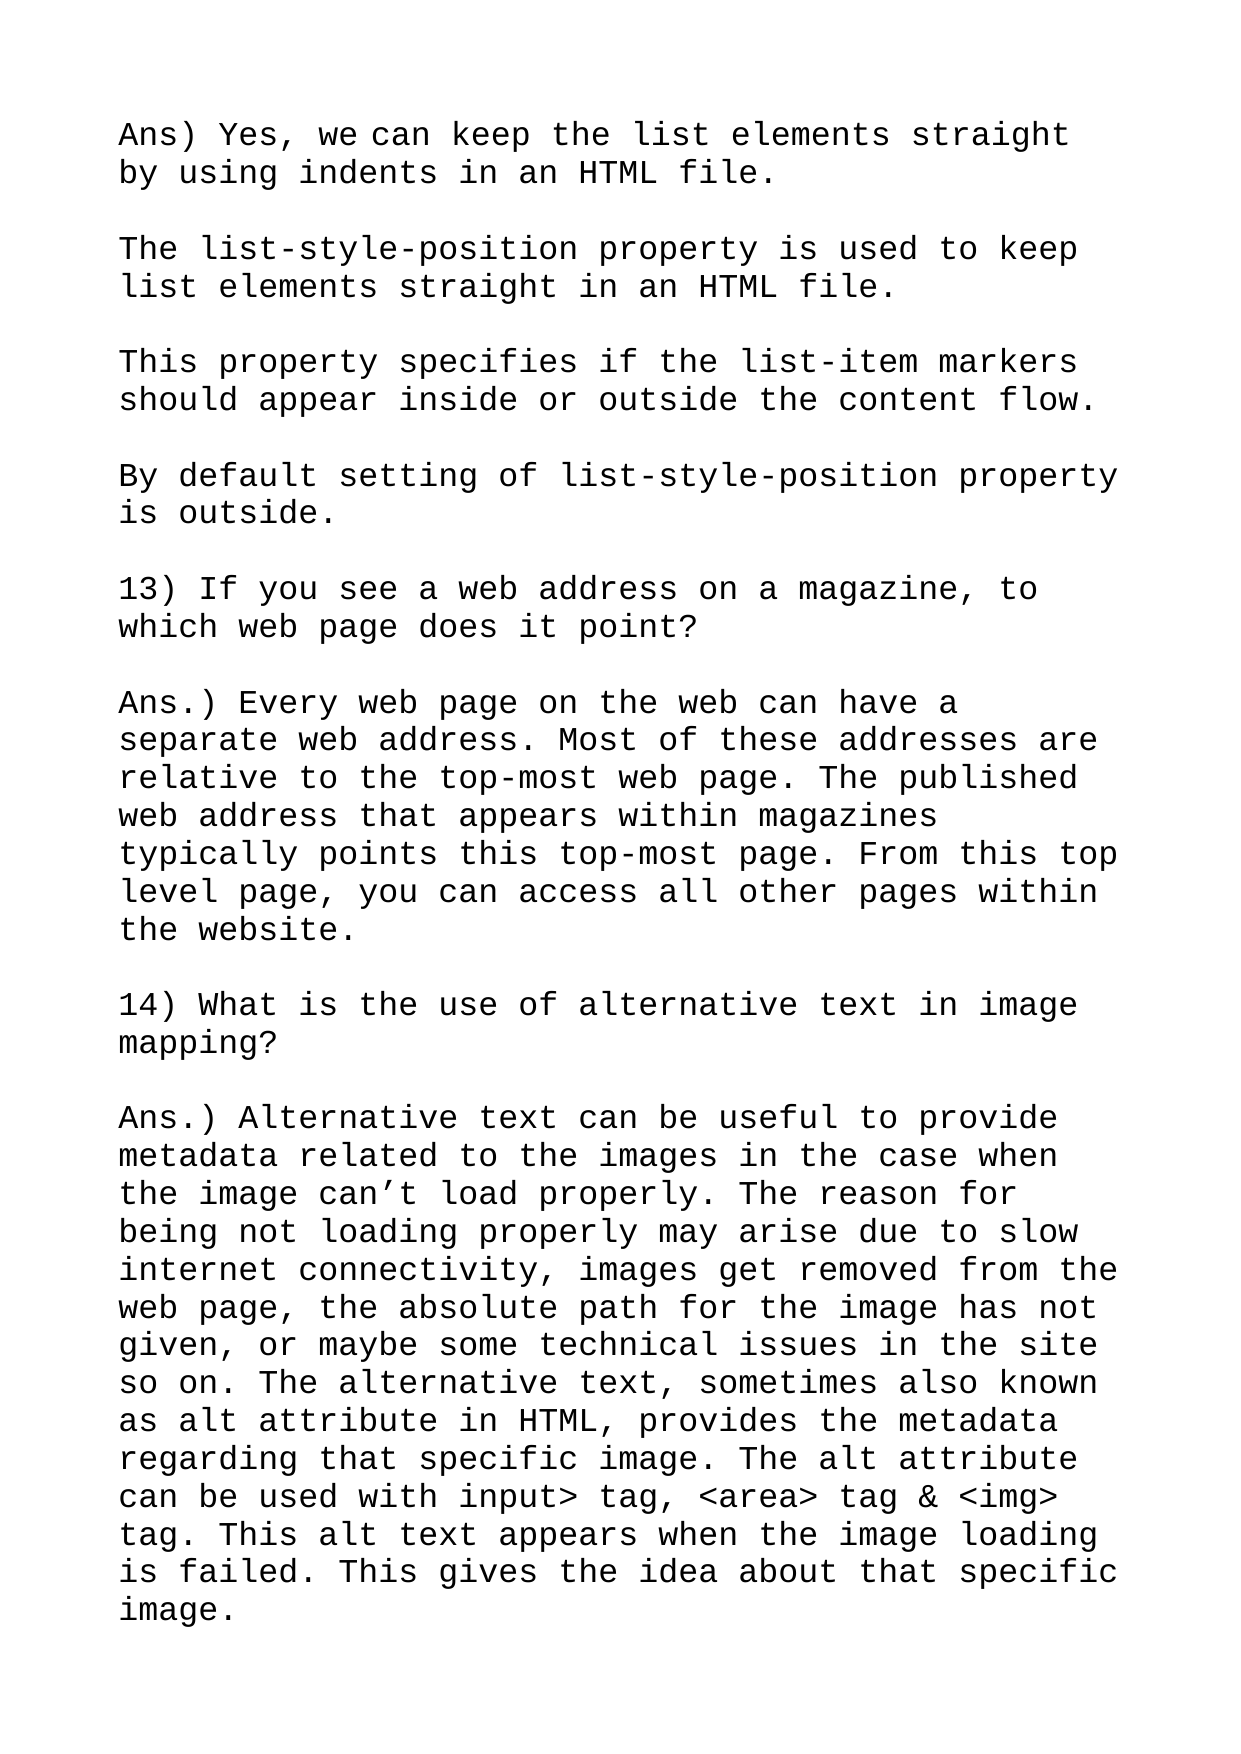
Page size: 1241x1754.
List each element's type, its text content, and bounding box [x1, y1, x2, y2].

text 14) What is the use of alternative text in image mapping? [118, 988, 1122, 1063]
text Ans.) Alternative text can be useful to provide metadata related to the images in the case when the image can’t load properly. The reason for being not loading properly may arise due to slow internet connectivity, images get removed from the web page, the absolute path for the image has not given, or maybe some technical issues in the site so on. The alternative text, sometimes also known as alt attribute in HTML, provides the metadata regarding that specific image. The alt attribute can be used with input> tag, <area> tag & <img> tag. This alt text appears when the image loading is failed. This gives the idea about that specific image. [118, 1101, 1122, 1631]
text 13) If you see a web address on a magazine, to which web page does it point? [118, 572, 1122, 647]
text Ans) Yes, we can keep the list elements straight by using indents in an HTML file. The list-style-position property is used to keep list elements straight in an HTML file. This property specifies if the list-item markers should appear inside or outside the content flow. By default setting of list-style-position property is outside. [118, 118, 1122, 534]
text Ans.) Every web page on the web can have a separate web address. Most of these addresses are relative to the top-most web page. The published web address that appears within magazines typically points this top-most page. From this top level page, you can access all other pages within the website. [118, 685, 1122, 950]
